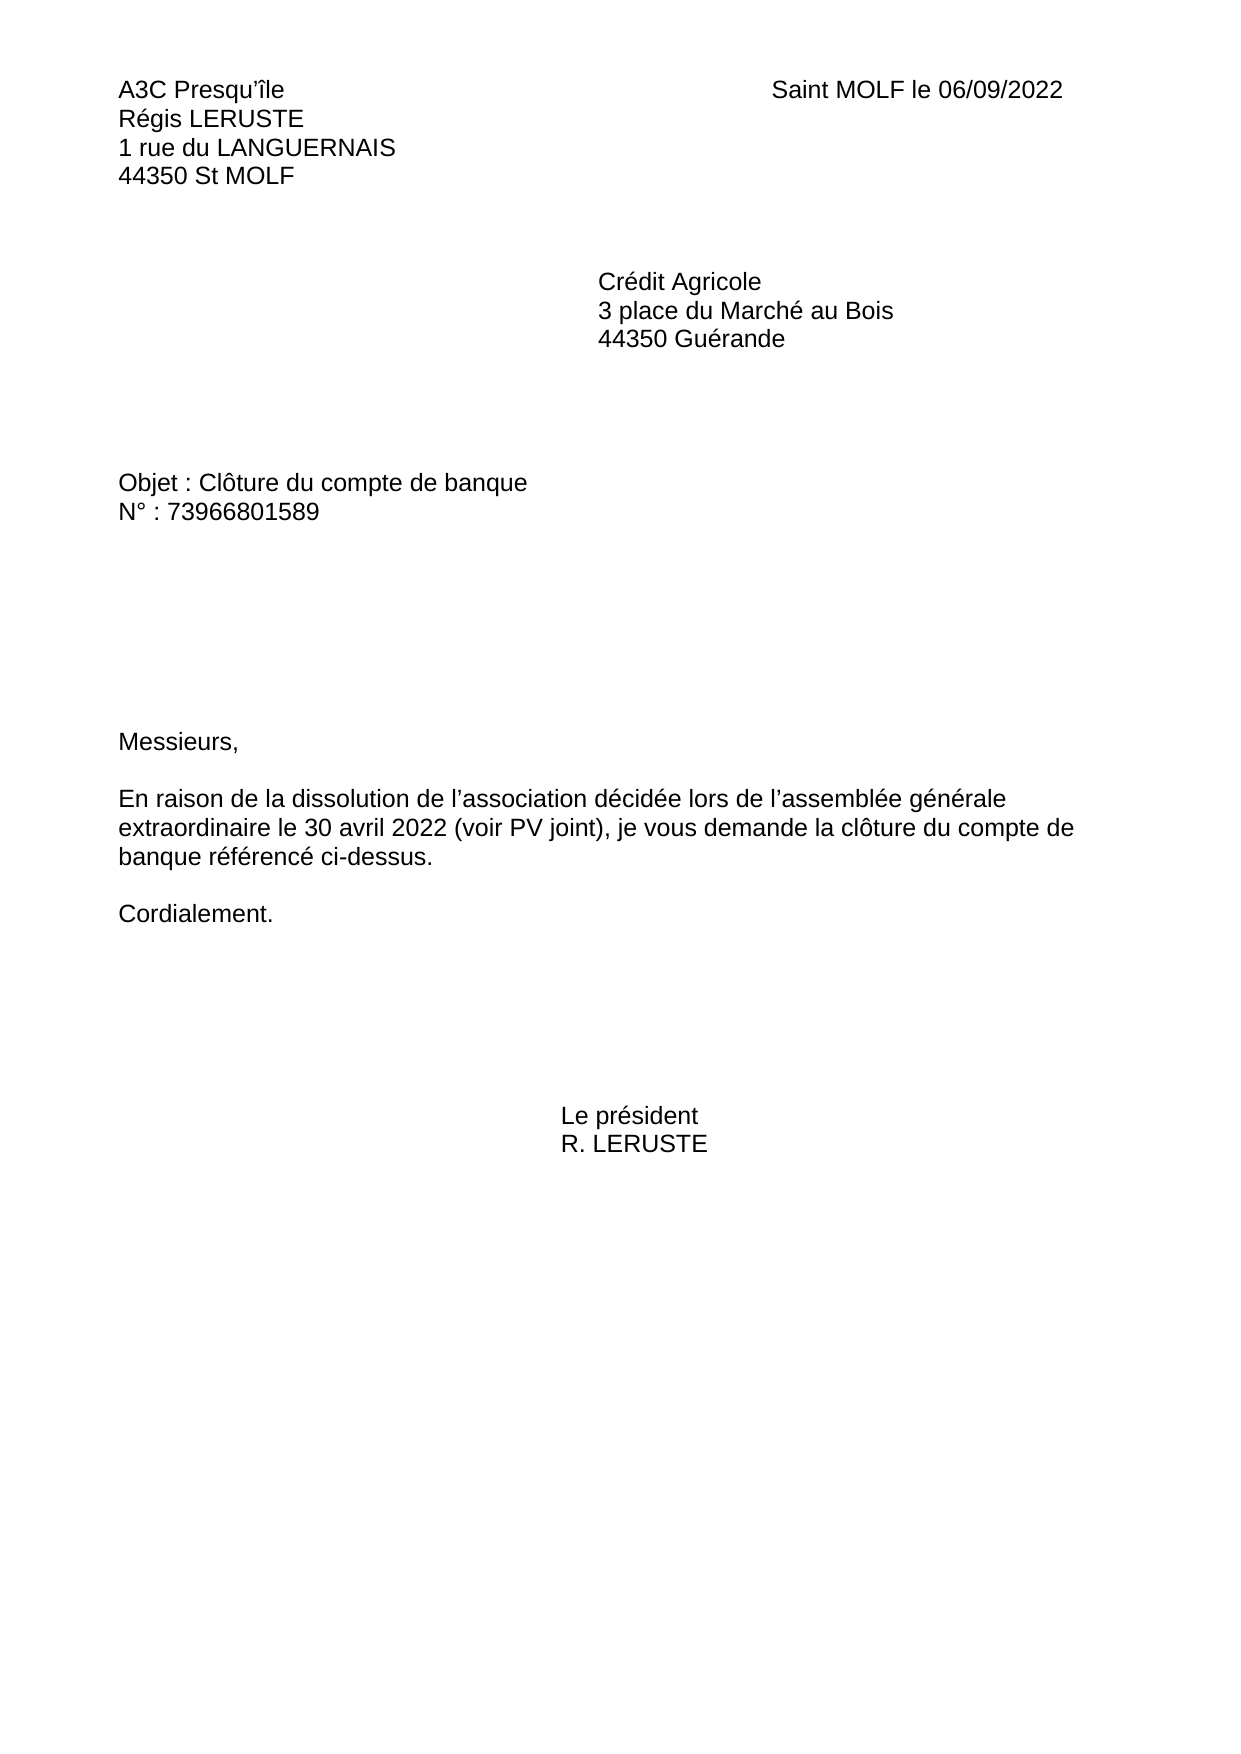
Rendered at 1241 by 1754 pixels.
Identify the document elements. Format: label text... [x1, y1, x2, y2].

text En raison de la dissolution de l’association décidée lors de l’assemblée générale extraordinaire le 30 avril 2022 (voir PV joint), je vous demande la clôture du compte de banque référencé ci-dessus. [118, 784, 1122, 871]
table_header Crédit Agricole 3 place du Marché au Bois 44350 Guérande [591, 267, 1070, 382]
text Le président [487, 1101, 1122, 1129]
table_cell Objet : Clôture du compte de banque N° : 73966801589 [111, 382, 1070, 554]
text R. LERUSTE [487, 1129, 1122, 1158]
table_header [111, 267, 591, 382]
text Messieurs, [118, 727, 1122, 756]
text Cordialement. [118, 899, 1122, 928]
